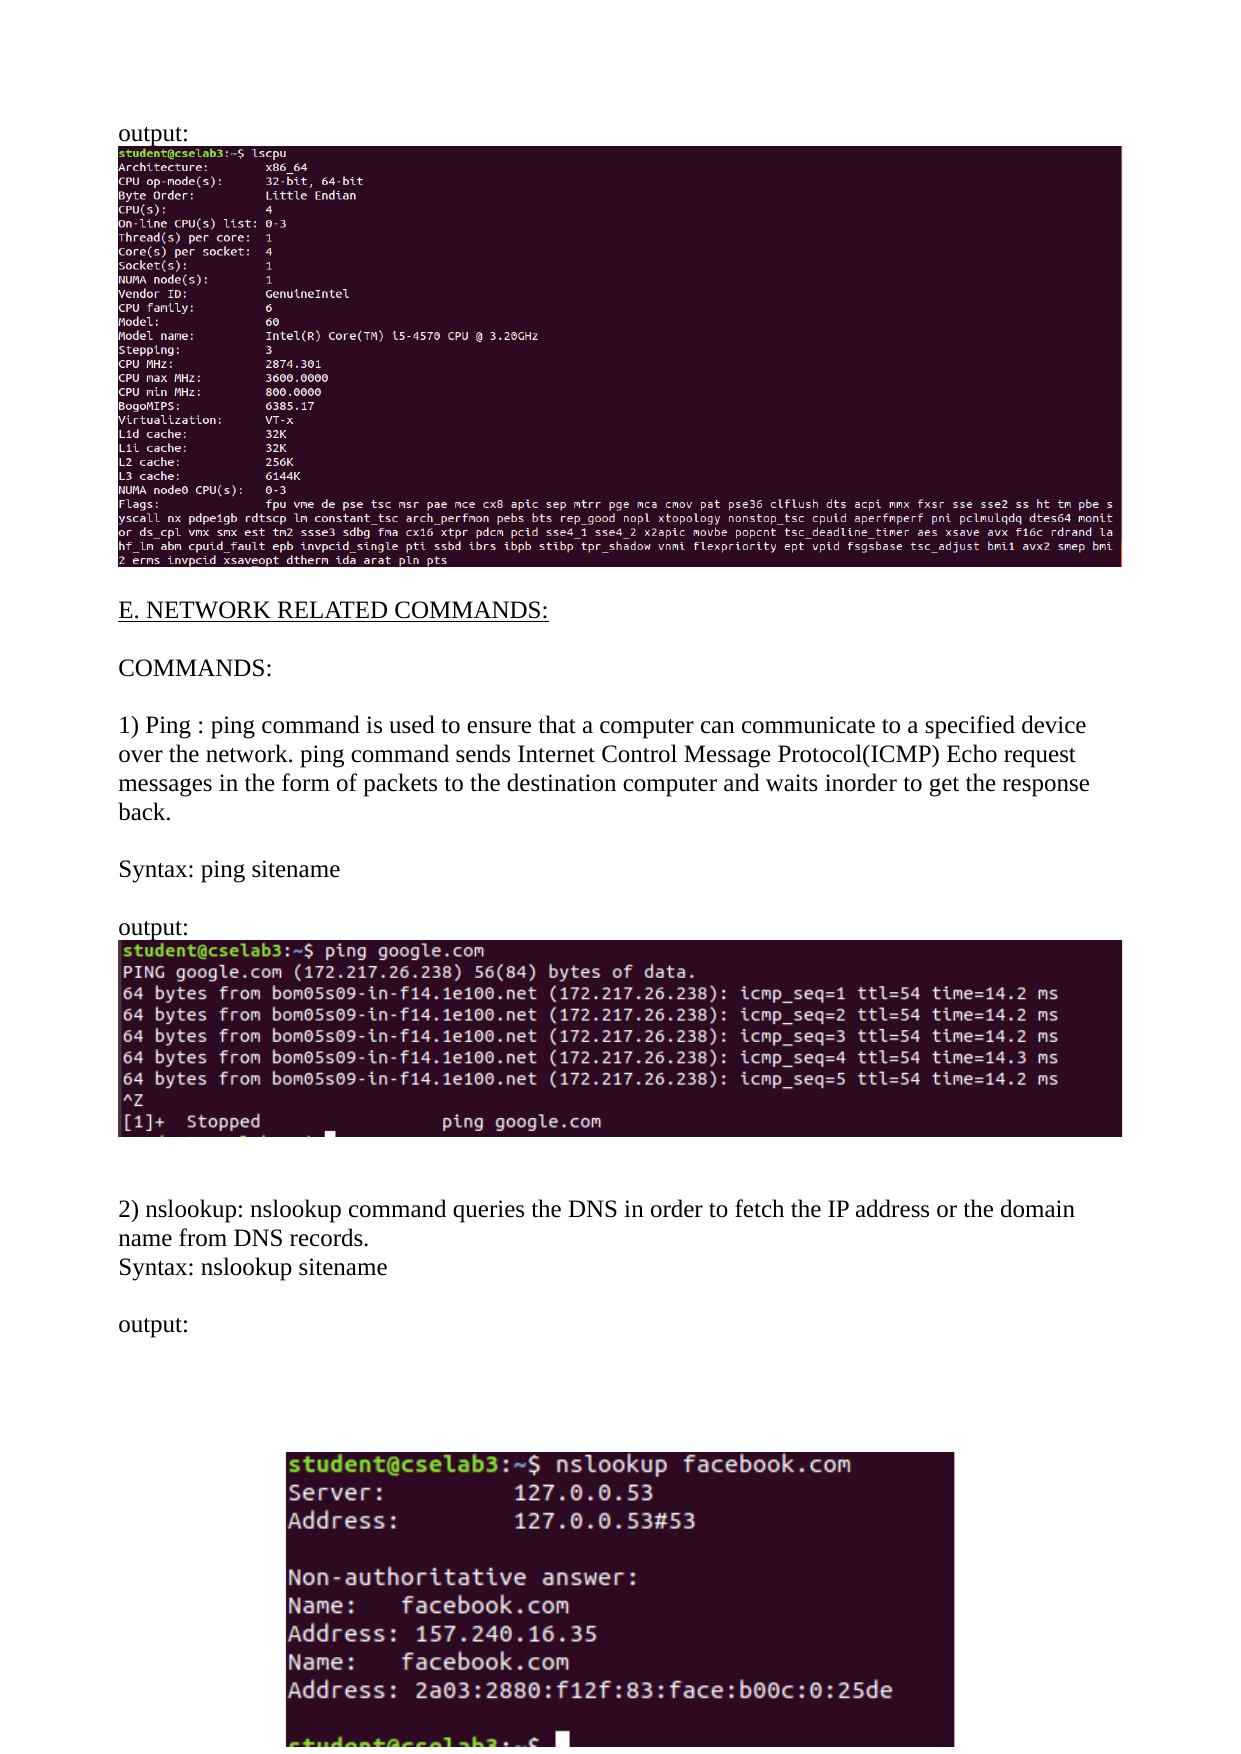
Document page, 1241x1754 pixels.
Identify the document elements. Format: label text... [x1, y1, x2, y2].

picture [118, 146, 1123, 567]
text output: [118, 1309, 1122, 1338]
text COMMANDS: [118, 653, 1122, 682]
text Syntax: ping sitename [118, 854, 1122, 883]
text 2) nslookup: nslookup command queries the DNS in order to fetch the IP address or the domain name from DNS records. [118, 1194, 1122, 1252]
picture [118, 940, 1123, 1137]
text output: [118, 912, 1122, 940]
text 1) Ping : ping command is used to ensure that a computer can communicate to a specified device over the network. ping command sends Internet Control Message Protocol(ICMP) Echo request messages in the form of packets to the destination computer and waits inorder to get the response back. [118, 711, 1122, 826]
text output: [118, 118, 1122, 146]
text Syntax: nslookup sitename [118, 1252, 1122, 1280]
picture [285, 1452, 955, 1747]
text E. NETWORK RELATED COMMANDS: [118, 596, 1122, 624]
